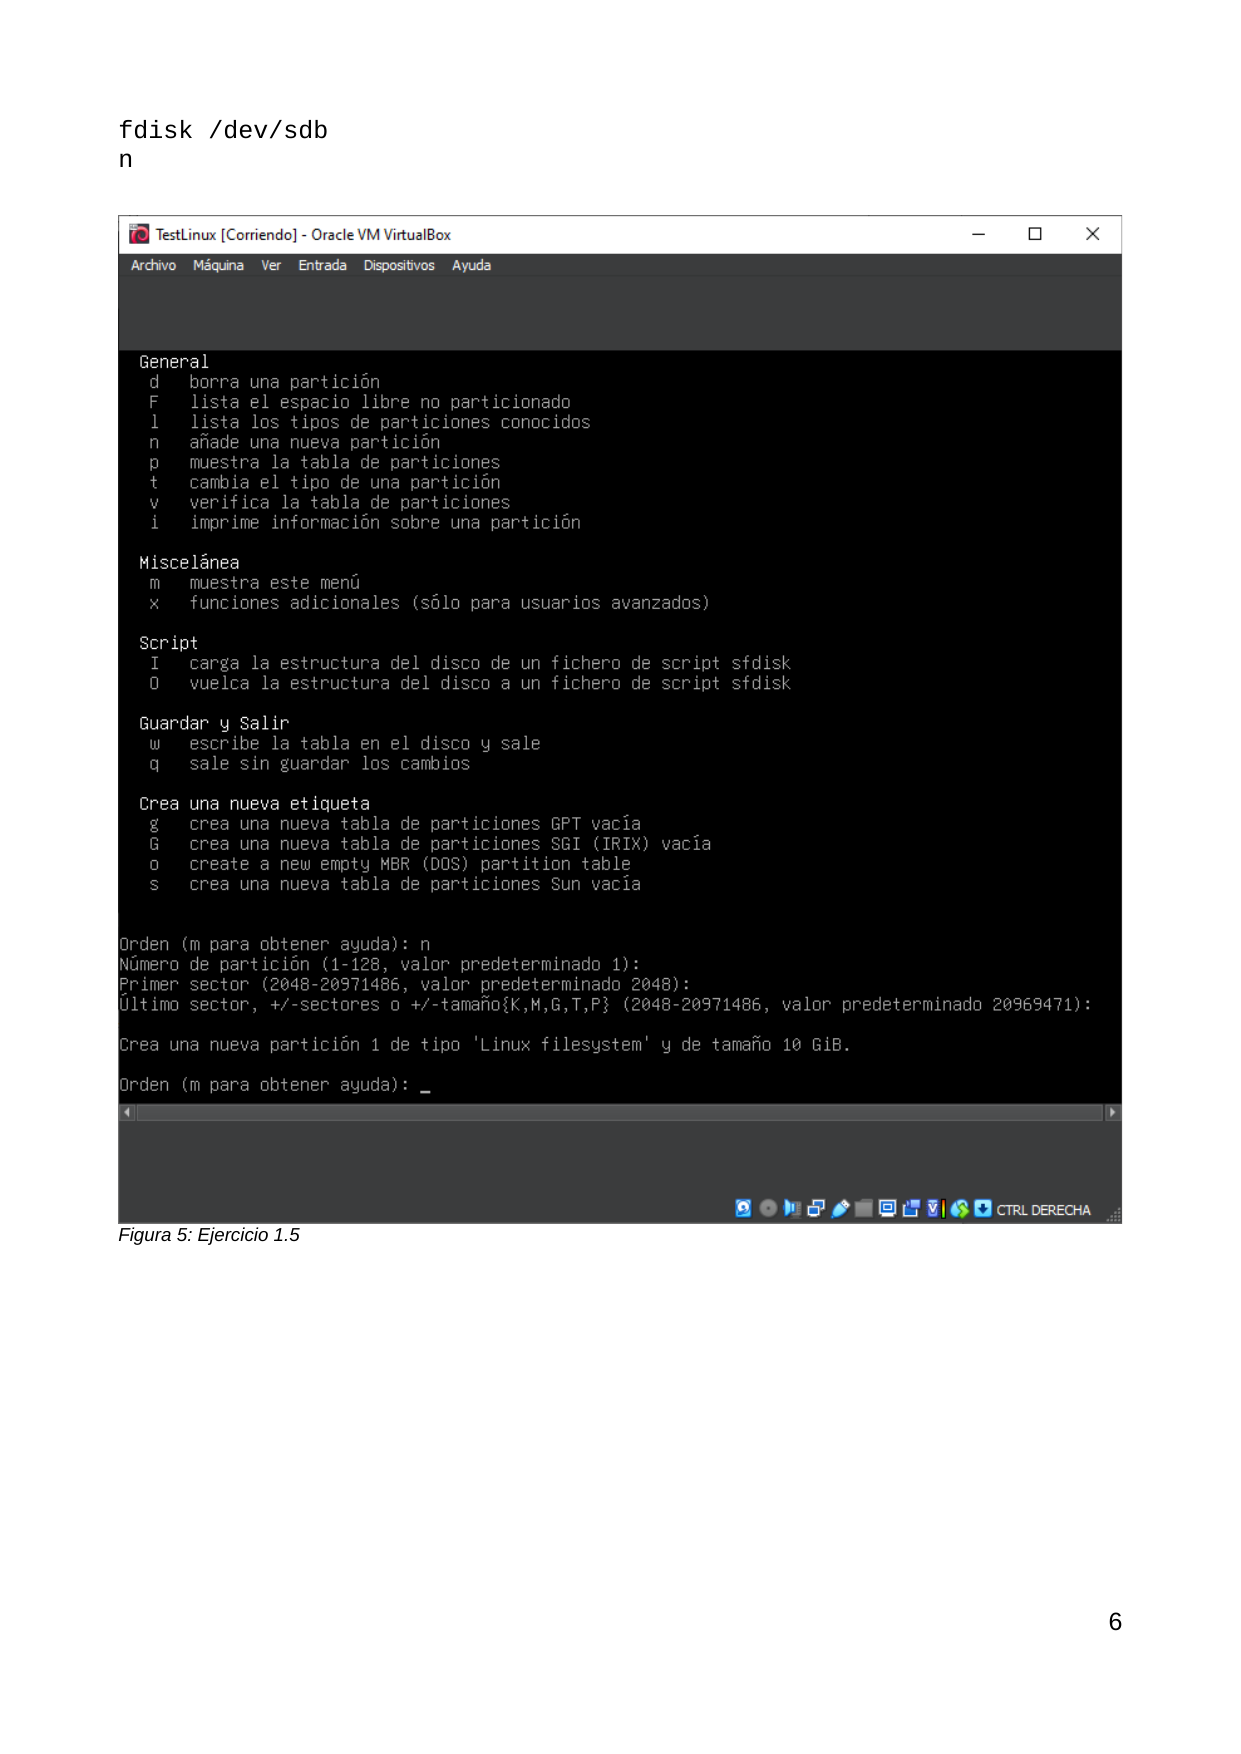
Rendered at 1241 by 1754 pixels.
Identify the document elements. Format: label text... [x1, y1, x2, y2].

text Figura 5: Ejercicio 1.5 [118, 1224, 1122, 1245]
text n [118, 146, 1122, 175]
picture [118, 215, 1123, 1224]
text fdisk /dev/sdb [118, 118, 1122, 146]
